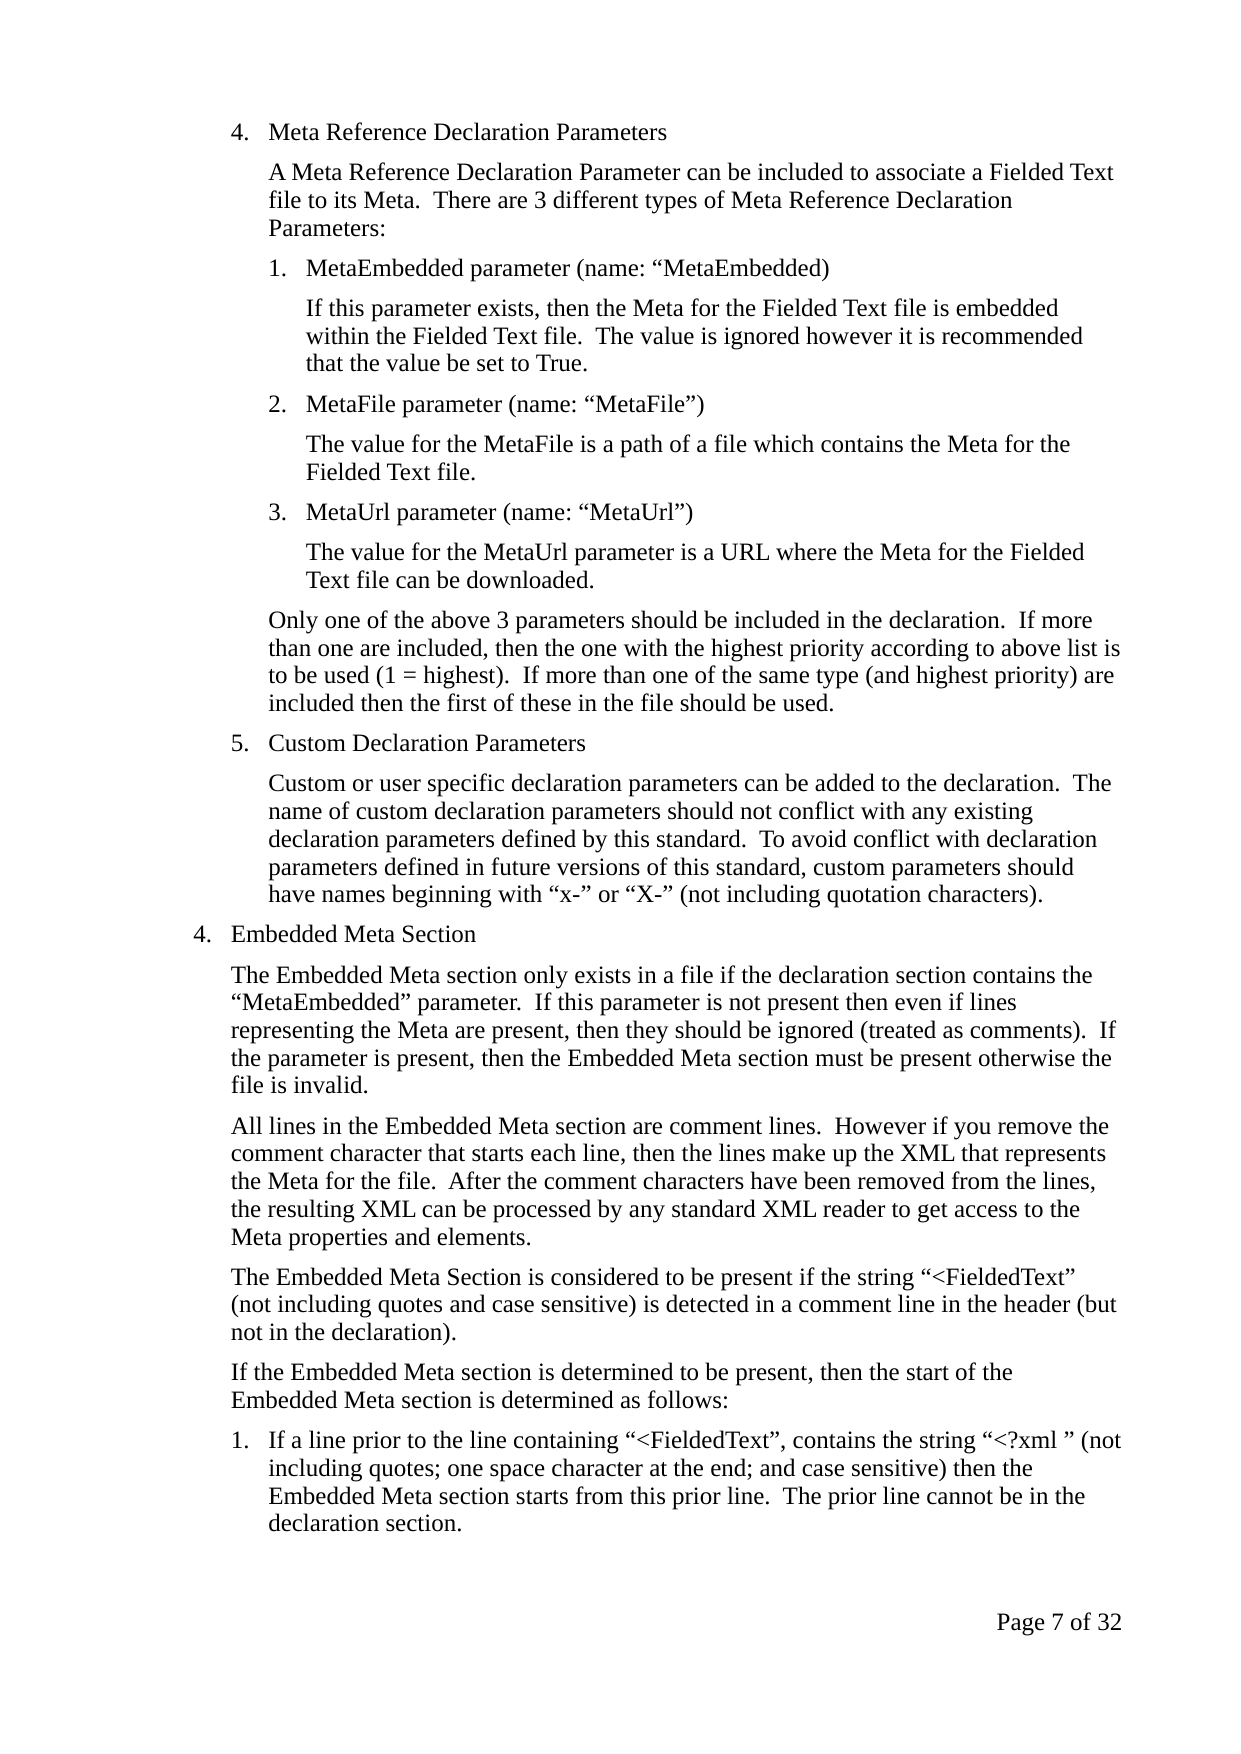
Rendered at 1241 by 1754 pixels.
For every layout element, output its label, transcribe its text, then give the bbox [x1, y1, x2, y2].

list The value for the MetaFile is a path of a file which contains the Meta for the Fielded Text file. [268, 430, 1122, 485]
list MetaEmbedded parameter (name: “MetaEmbedded) [268, 254, 1122, 282]
list The Embedded Meta Section is considered to be present if the string “<FieldedText” (not including quotes and case sensitive) is detected in a comment line in the header (but not in the declaration). [193, 1263, 1122, 1346]
list If a line prior to the line containing “<FieldedText”, contains the string “<?xml ” (not including quotes; one space character at the end; and case sensitive) then the Embedded Meta section starts from this prior line. The prior line cannot be in the declaration section. [231, 1426, 1122, 1537]
list If this parameter exists, then the Meta for the Fielded Text file is embedded within the Fielded Text file. The value is ignored however it is recommended that the value be set to True. [268, 294, 1122, 377]
list All lines in the Embedded Meta section are comment lines. However if you remove the comment character that starts each line, then the lines make up the XML that represents the Meta for the file. After the comment characters have been removed from the lines, the resulting XML can be processed by any standard XML reader to get access to the Meta properties and elements. [193, 1112, 1122, 1250]
list Custom Declaration Parameters [231, 729, 1122, 757]
list The value for the MetaUrl parameter is a URL where the Meta for the Fielded Text file can be downloaded. [268, 538, 1122, 593]
list If the Embedded Meta section is determined to be present, then the start of the Embedded Meta section is determined as follows: [193, 1358, 1122, 1414]
list MetaUrl parameter (name: “MetaUrl”) [268, 498, 1122, 526]
list Custom or user specific declaration parameters can be added to the declaration. The name of custom declaration parameters should not conflict with any existing declaration parameters defined by this standard. To avoid conflict with declaration parameters defined in future versions of this standard, custom parameters should have names beginning with “x-” or “X-” (not including quotation characters). [231, 769, 1122, 908]
list Meta Reference Declaration Parameters [231, 118, 1122, 146]
list Only one of the above 3 parameters should be included in the declaration. If more than one are included, then the one with the highest priority according to above list is to be used (1 = highest). If more than one of the same type (and highest priority) are included then the first of these in the file should be used. [231, 606, 1122, 717]
list A Meta Reference Declaration Parameter can be included to associate a Fielded Text file to its Meta. There are 3 different types of Meta Reference Declaration Parameters: [231, 158, 1122, 241]
list Embedded Meta Section [193, 921, 1122, 948]
list MetaFile parameter (name: “MetaFile”) [268, 390, 1122, 417]
list The Embedded Meta section only exists in a file if the declaration section contains the “MetaEmbedded” parameter. If this parameter is not present then even if lines representing the Meta are present, then they should be ignored (treated as comments). If the parameter is present, then the Embedded Meta section must be present otherwise the file is invalid. [193, 961, 1122, 1099]
